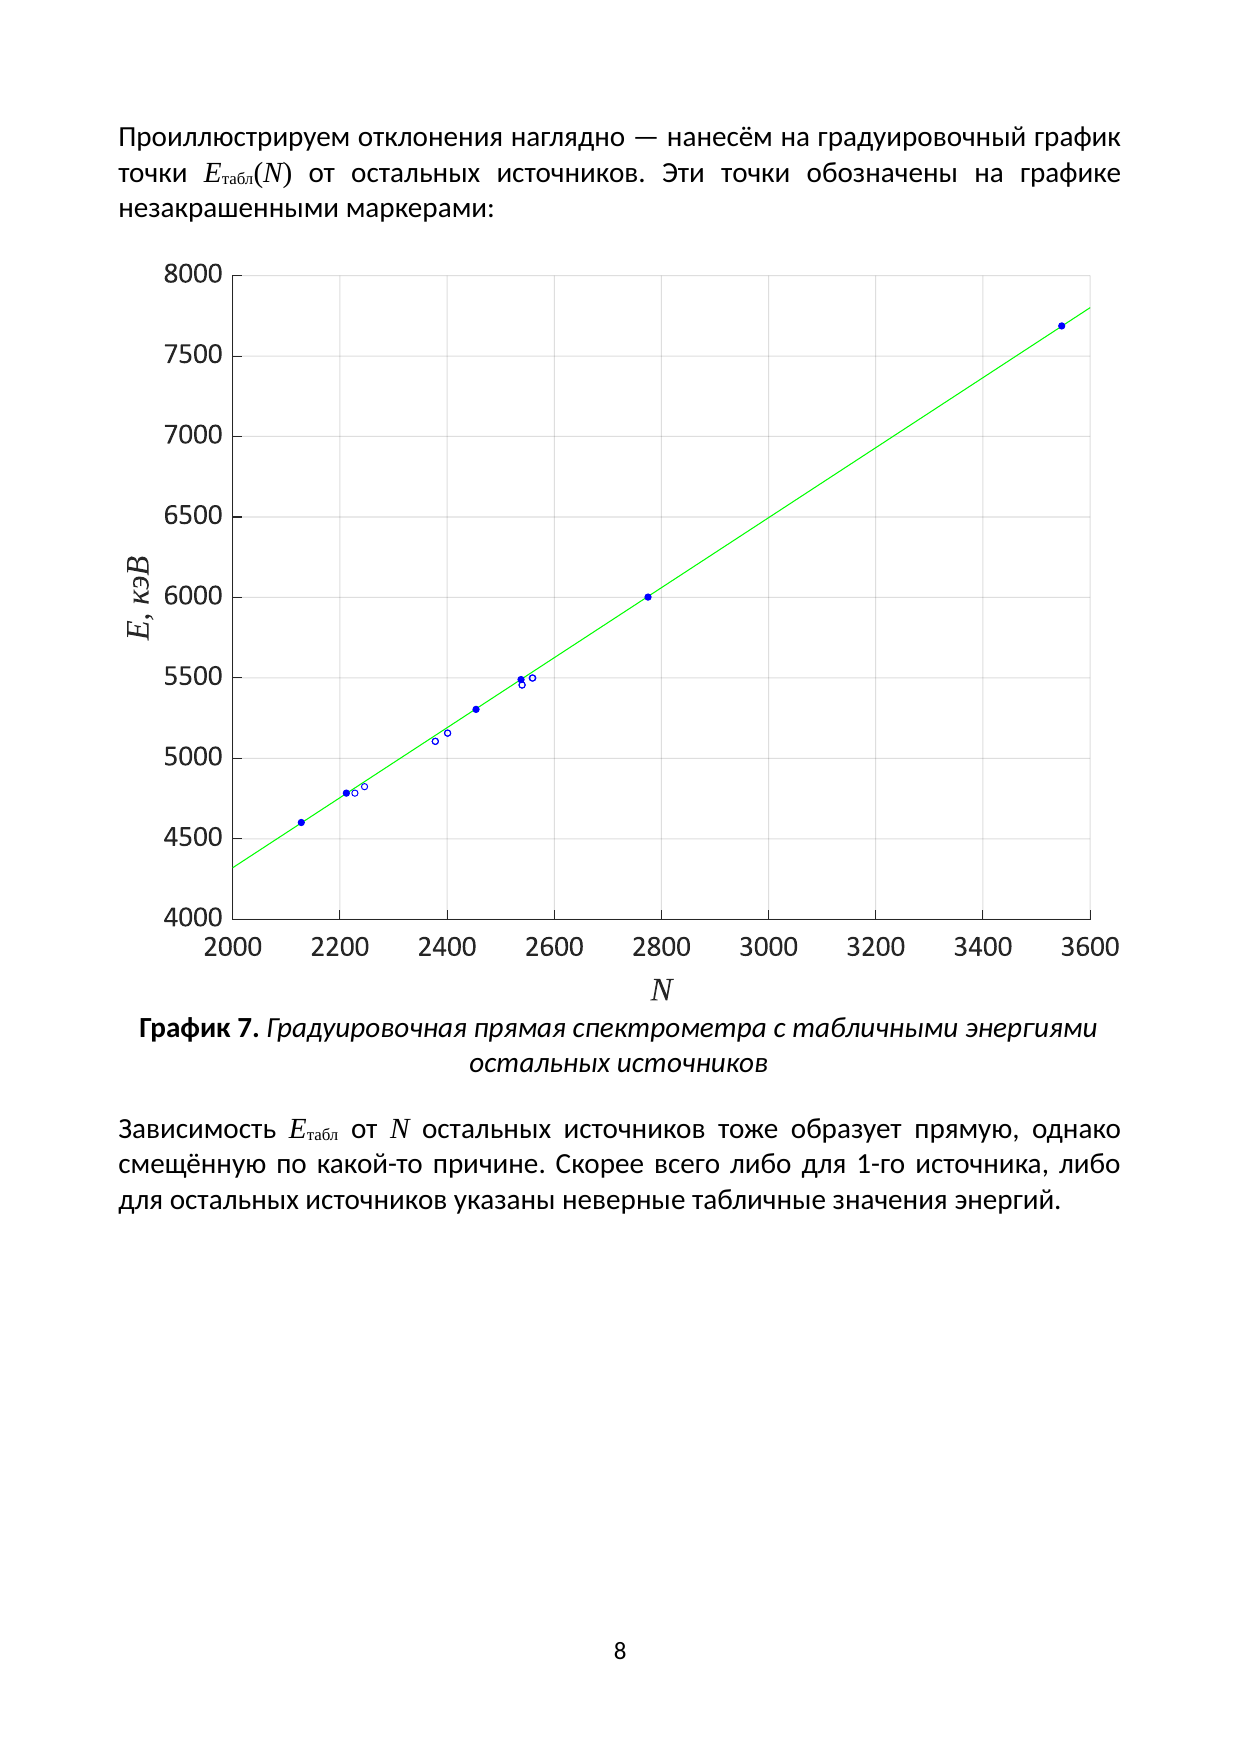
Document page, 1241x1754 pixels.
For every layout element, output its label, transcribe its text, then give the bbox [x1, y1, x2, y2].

text Зависимость Eтабл от N остальных источников тоже образует прямую, однако смещённую по какой-то причине. Скорее всего либо для 1-го источника, либо для остальных источников указаны неверные табличные значения энергий. [118, 1110, 1122, 1217]
text Проиллюстрируем отклонения наглядно — нанесём на градуировочный график точки Eтабл(N) от остальных источников. Эти точки обозначены на графике незакрашенными маркерами: [118, 118, 1122, 225]
text График 7. Градуировочная прямая спектрометра с табличными энергиями остальных источников [118, 1009, 1122, 1080]
